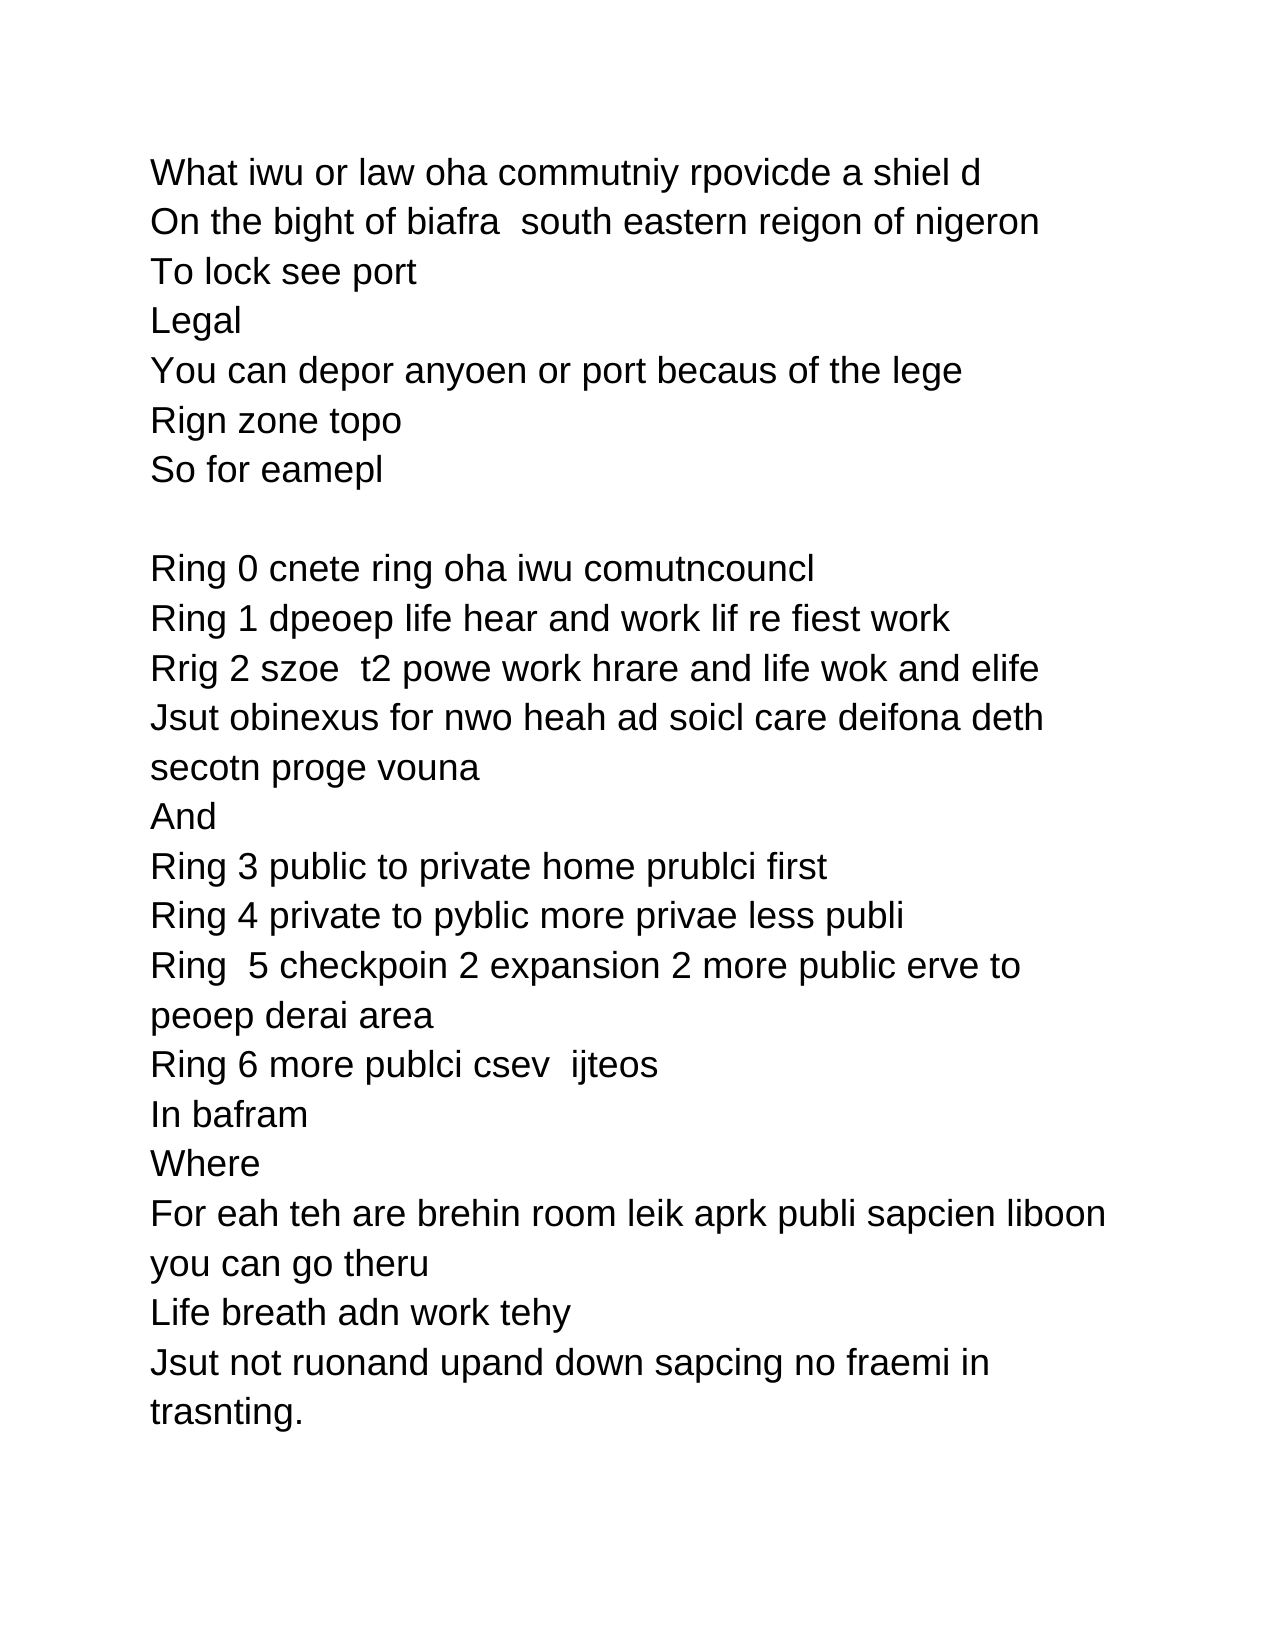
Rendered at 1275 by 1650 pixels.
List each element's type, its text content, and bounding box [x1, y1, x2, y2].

text What iwu or law oha commutniy rpovicde a shiel d On the bight of biafra south eastern reigon of nigeron To lock see port Legal You can depor anyoen or port becaus of the lege Rign zone topo So for eamepl Ring 0 cnete ring oha iwu comutncouncl Ring 1 dpeoep life hear and work lif re fiest work Rrig 2 szoe t2 powe work hrare and life wok and elife Jsut obinexus for nwo heah ad soicl care deifona deth secotn proge vouna And Ring 3 public to private home prublci first Ring 4 private to pyblic more privae less publi Ring 5 checkpoin 2 expansion 2 more public erve to peoep derai area Ring 6 more publci csev ijteos In bafram Where For eah teh are brehin room leik aprk publi sapcien liboon you can go theru Life breath adn work tehy Jsut not ruonand upand down sapcing no fraemi in trasnting. [150, 150, 1125, 1482]
